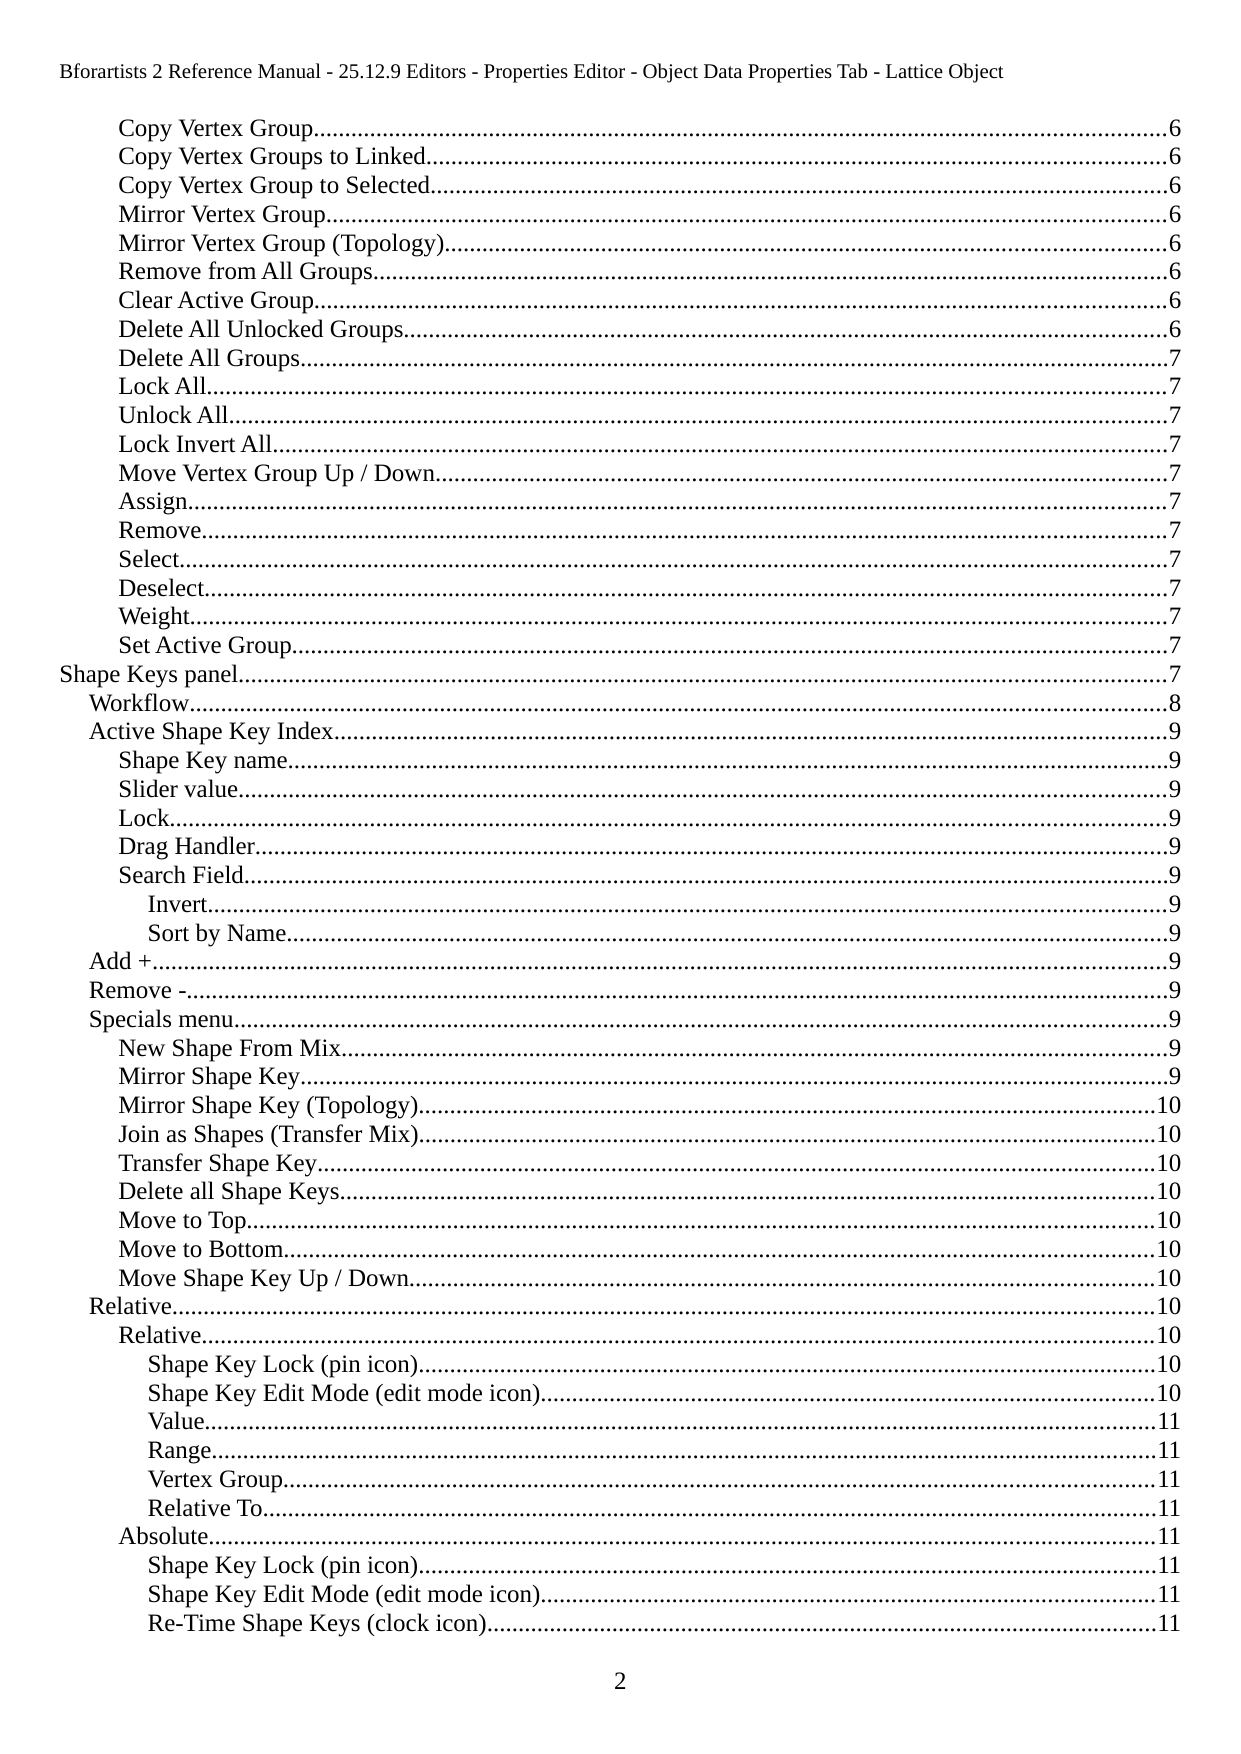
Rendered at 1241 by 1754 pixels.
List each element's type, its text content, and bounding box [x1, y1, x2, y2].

text Value 11 [147, 1406, 1181, 1435]
text Weight 7 [118, 601, 1181, 630]
text Lock 9 [118, 803, 1181, 831]
text Copy Vertex Group 6 [118, 113, 1181, 141]
text Copy Vertex Groups to Linked 6 [118, 141, 1181, 170]
text Deselect 7 [118, 573, 1181, 601]
text Vertex Group 11 [147, 1464, 1181, 1493]
text Remove 7 [118, 515, 1181, 544]
text Move to Top 10 [118, 1205, 1181, 1234]
text Mirror Shape Key 9 [118, 1061, 1181, 1090]
text Active Shape Key Index 9 [88, 716, 1181, 745]
text Invert 9 [147, 889, 1181, 918]
text Clear Active Group 6 [118, 285, 1181, 314]
text Re-Time Shape Keys (clock icon) 11 [147, 1608, 1181, 1636]
text Select 7 [118, 544, 1181, 573]
text Relative To 11 [147, 1493, 1181, 1521]
text Search Field 9 [118, 860, 1181, 889]
text Shape Keys panel 7 [59, 659, 1181, 688]
text Relative 10 [88, 1291, 1181, 1320]
text Slider value 9 [118, 774, 1181, 803]
text Delete All Groups 7 [118, 343, 1181, 371]
text Remove - 9 [88, 975, 1181, 1004]
text Move Shape Key Up / Down 10 [118, 1263, 1181, 1291]
text Lock All 7 [118, 371, 1181, 400]
text Mirror Vertex Group 6 [118, 199, 1181, 228]
text Specials menu 9 [88, 1004, 1181, 1033]
text Unlock All 7 [118, 400, 1181, 429]
text Copy Vertex Group to Selected 6 [118, 170, 1181, 199]
text Shape Key name 9 [118, 745, 1181, 774]
text Set Active Group 7 [118, 630, 1181, 659]
text Absolute 11 [118, 1521, 1181, 1550]
text Relative 10 [118, 1320, 1181, 1349]
text Mirror Shape Key (Topology) 10 [118, 1090, 1181, 1119]
text Delete All Unlocked Groups 6 [118, 314, 1181, 343]
text Shape Key Lock (pin icon) 10 [147, 1349, 1181, 1378]
text Lock Invert All 7 [118, 429, 1181, 458]
text Workflow 8 [88, 688, 1181, 716]
text Move Vertex Group Up / Down 7 [118, 458, 1181, 486]
text Transfer Shape Key 10 [118, 1148, 1181, 1176]
text Join as Shapes (Transfer Mix) 10 [118, 1119, 1181, 1148]
text Assign 7 [118, 486, 1181, 515]
text Add + 9 [88, 946, 1181, 975]
text Drag Handler 9 [118, 831, 1181, 860]
text New Shape From Mix 9 [118, 1033, 1181, 1061]
text Delete all Shape Keys 10 [118, 1176, 1181, 1205]
text Mirror Vertex Group (Topology) 6 [118, 228, 1181, 256]
text Shape Key Edit Mode (edit mode icon) 10 [147, 1378, 1181, 1406]
text Remove from All Groups 6 [118, 256, 1181, 285]
text Shape Key Edit Mode (edit mode icon) 11 [147, 1579, 1181, 1608]
text Range 11 [147, 1435, 1181, 1464]
text Shape Key Lock (pin icon) 11 [147, 1550, 1181, 1579]
text Move to Bottom 10 [118, 1234, 1181, 1263]
text Sort by Name 9 [147, 918, 1181, 946]
